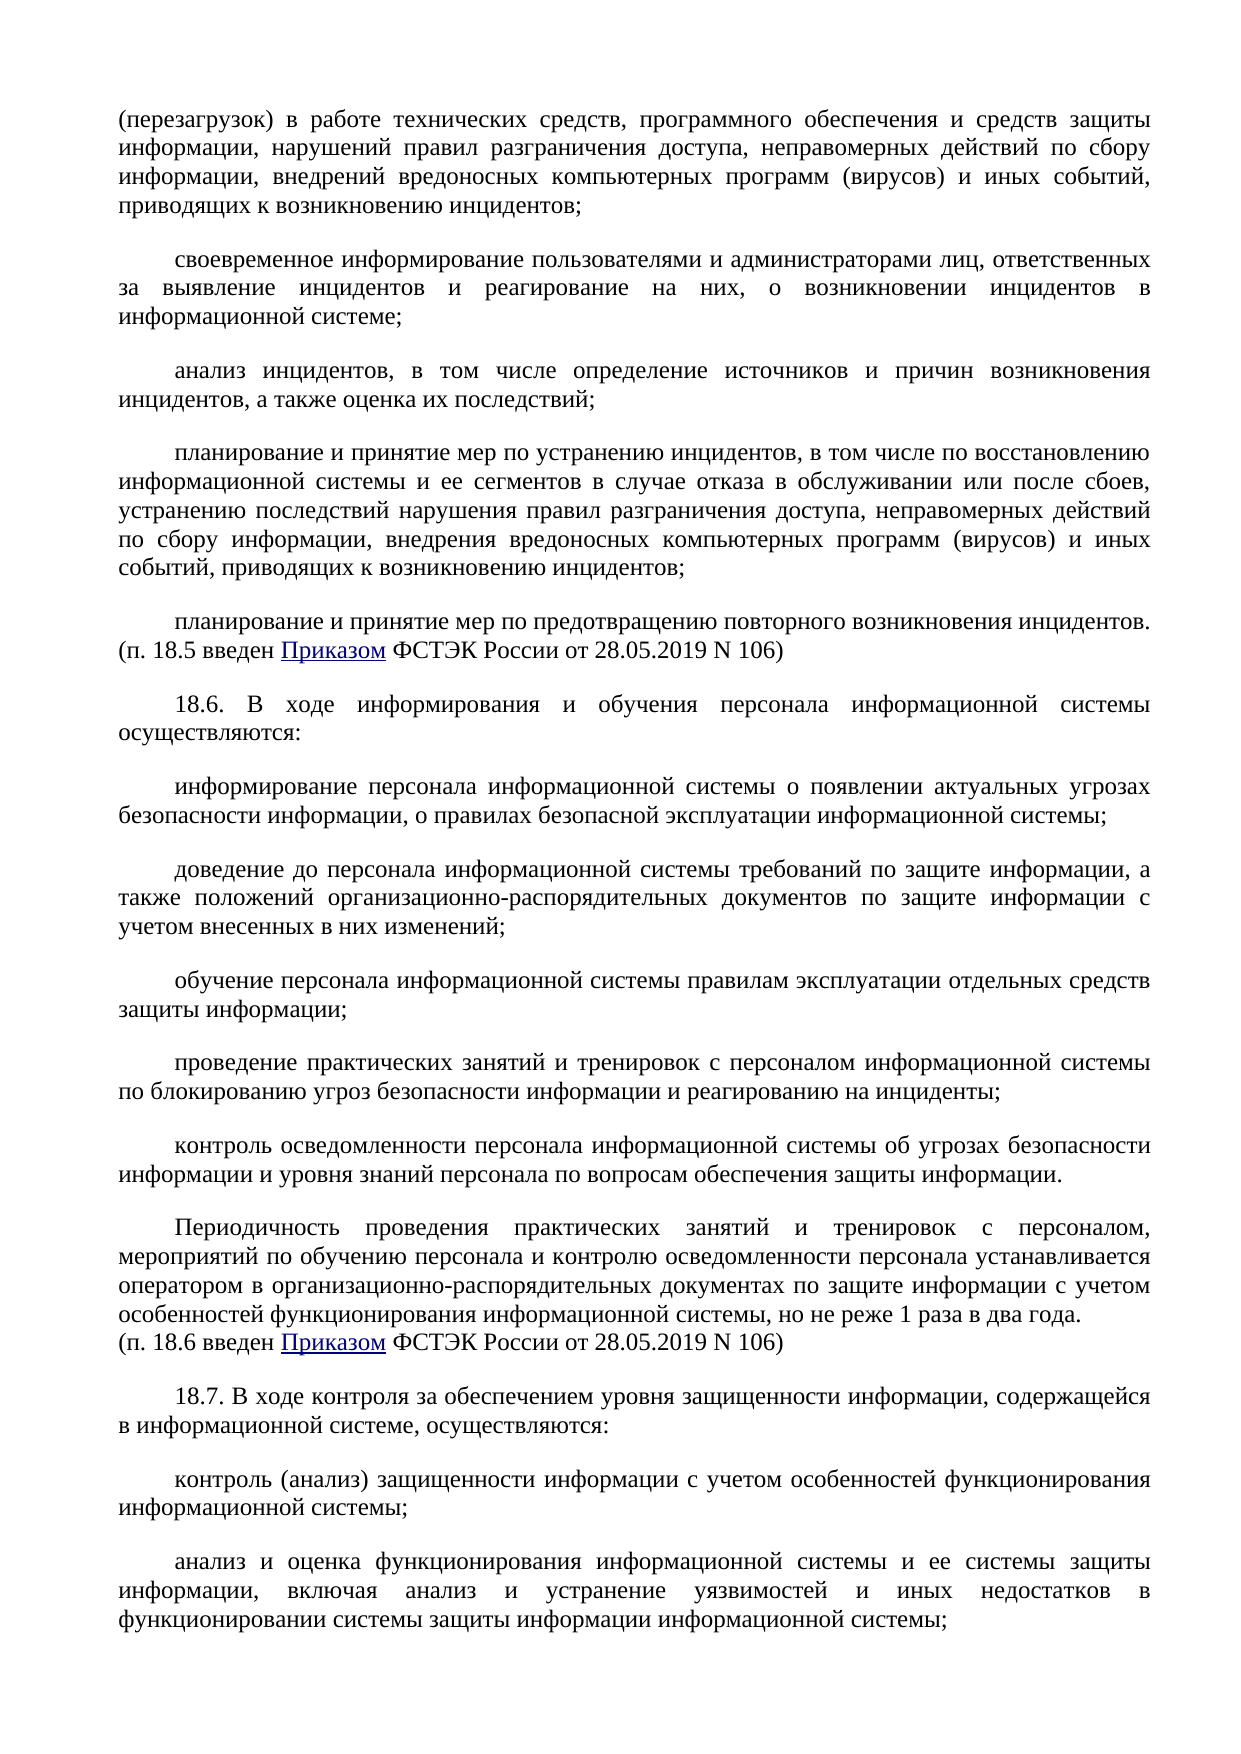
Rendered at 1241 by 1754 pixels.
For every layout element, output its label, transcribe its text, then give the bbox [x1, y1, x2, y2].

text (п. 18.6 введен Приказом ФСТЭК России от 28.05.2019 N 106) [118, 1327, 1152, 1356]
text доведение до персонала информационной системы требований по защите информации, а также положений организационно-распорядительных документов по защите информации с учетом внесенных в них изменений; [118, 854, 1152, 940]
text контроль осведомленности персонала информационной системы об угрозах безопасности информации и уровня знаний персонала по вопросам обеспечения защиты информации. [118, 1130, 1152, 1187]
text информирование персонала информационной системы о появлении актуальных угрозах безопасности информации, о правилах безопасной эксплуатации информационной системы; [118, 771, 1152, 829]
text 18.7. В ходе контроля за обеспечением уровня защищенности информации, содержащейся в информационной системе, осуществляются: [118, 1381, 1152, 1439]
text планирование и принятие мер по устранению инцидентов, в том числе по восстановлению информационной системы и ее сегментов в случае отказа в обслуживании или после сбоев, устранению последствий нарушения правил разграничения доступа, неправомерных действий по сбору информации, внедрения вредоносных компьютерных программ (вирусов) и иных событий, приводящих к возникновению инцидентов; [118, 437, 1152, 581]
text планирование и принятие мер по предотвращению повторного возникновения инцидентов. [118, 606, 1152, 635]
text 18.6. В ходе информирования и обучения персонала информационной системы осуществляются: [118, 689, 1152, 746]
text (перезагрузок) в работе технических средств, программного обеспечения и средств защиты информации, нарушений правил разграничения доступа, неправомерных действий по сбору информации, внедрений вредоносных компьютерных программ (вирусов) и иных событий, приводящих к возникновению инцидентов; [118, 104, 1152, 219]
text контроль (анализ) защищенности информации с учетом особенностей функционирования информационной системы; [118, 1464, 1152, 1521]
text (п. 18.5 введен Приказом ФСТЭК России от 28.05.2019 N 106) [118, 635, 1152, 664]
text проведение практических занятий и тренировок с персоналом информационной системы по блокированию угроз безопасности информации и реагированию на инциденты; [118, 1047, 1152, 1105]
text своевременное информирование пользователями и администраторами лиц, ответственных за выявление инцидентов и реагирование на них, о возникновении инцидентов в информационной системе; [118, 244, 1152, 330]
text обучение персонала информационной системы правилам эксплуатации отдельных средств защиты информации; [118, 965, 1152, 1022]
text анализ и оценка функционирования информационной системы и ее системы защиты информации, включая анализ и устранение уязвимостей и иных недостатков в функционировании системы защиты информации информационной системы; [118, 1546, 1152, 1632]
text Периодичность проведения практических занятий и тренировок с персоналом, мероприятий по обучению персонала и контролю осведомленности персонала устанавливается оператором в организационно-распорядительных документах по защите информации с учетом особенностей функционирования информационной системы, но не реже 1 раза в два года. [118, 1212, 1152, 1327]
text анализ инцидентов, в том числе определение источников и причин возникновения инцидентов, а также оценка их последствий; [118, 355, 1152, 412]
